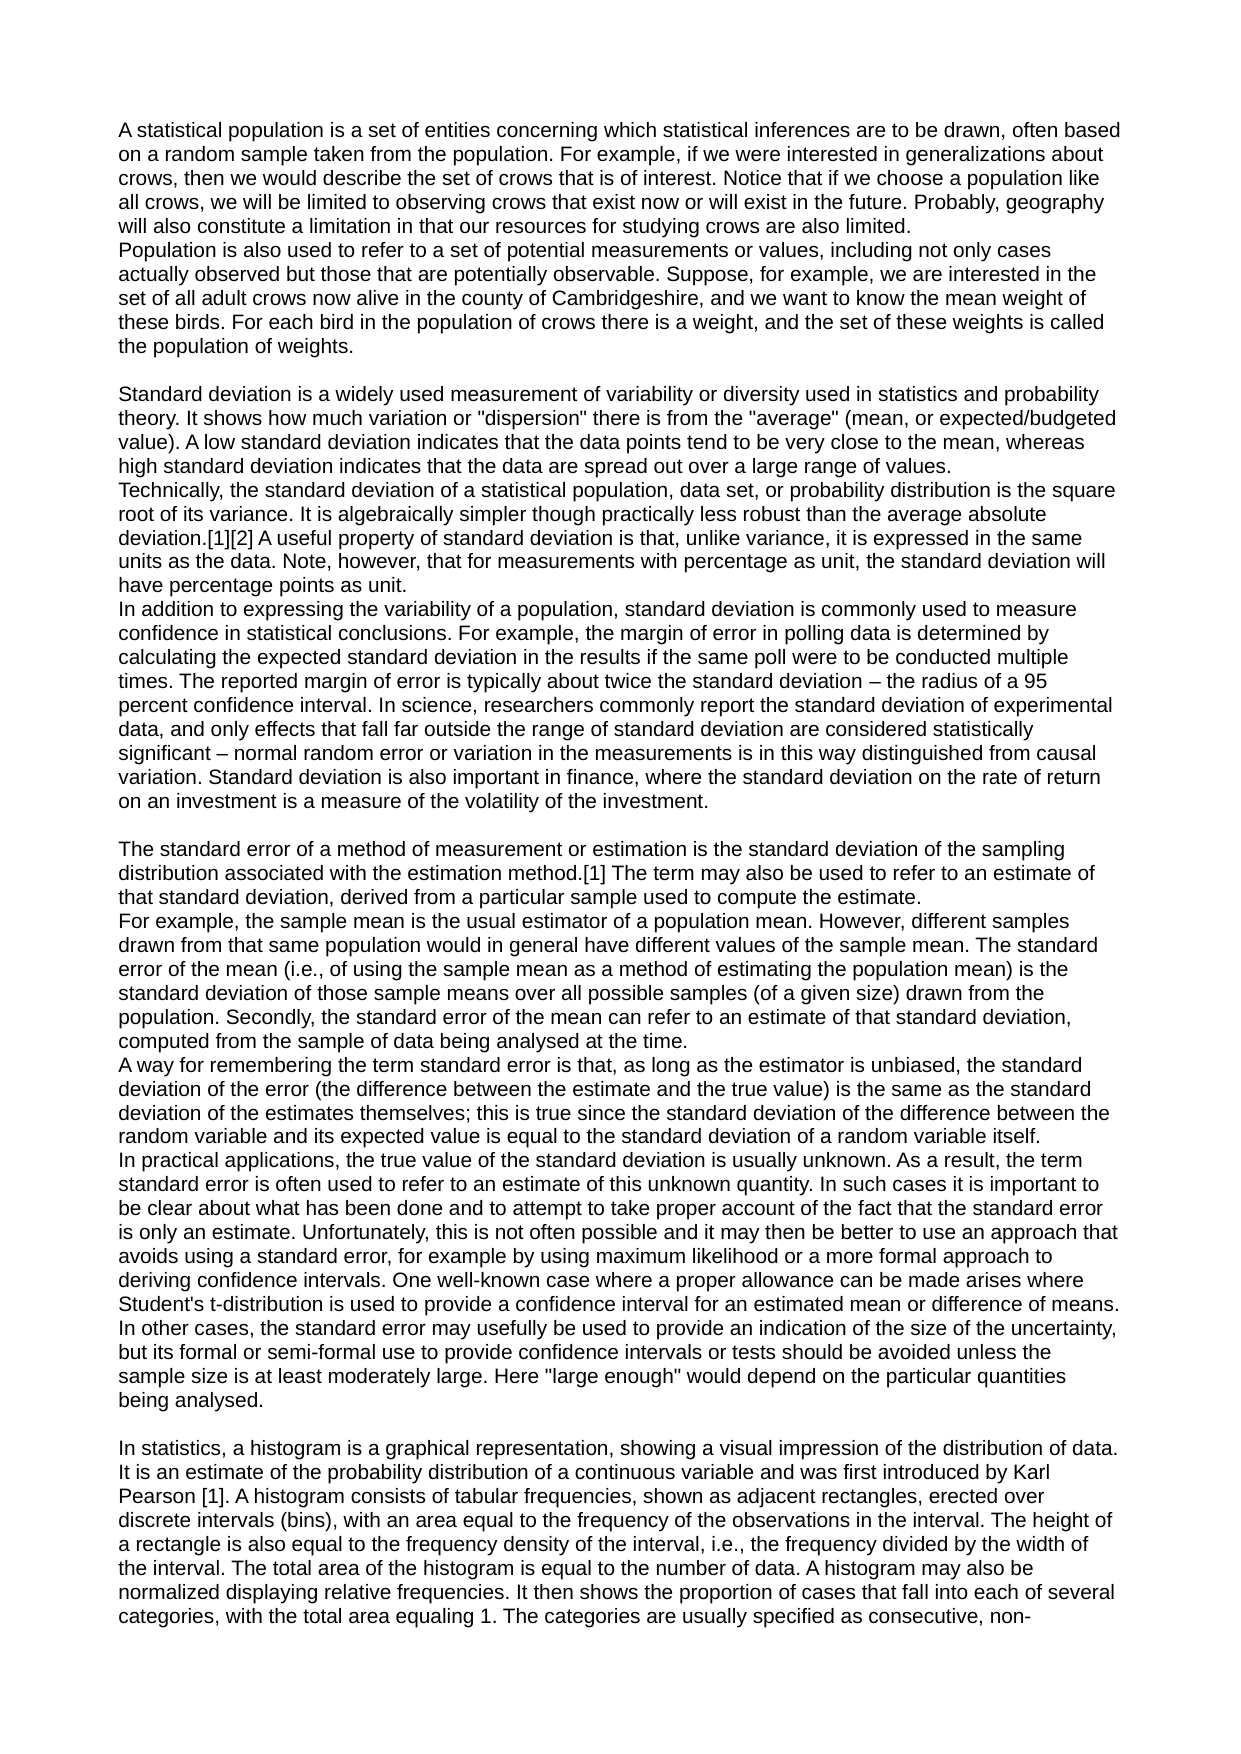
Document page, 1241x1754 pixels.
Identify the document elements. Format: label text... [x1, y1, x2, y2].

text Standard deviation is a widely used measurement of variability or diversity used in statistics and probability theory. It shows how much variation or "dispersion" there is from the "average" (mean, or expected/budgeted value). A low standard deviation indicates that the data points tend to be very close to the mean, whereas high standard deviation indicates that the data are spread out over a large range of values. [118, 382, 1122, 477]
text For example, the sample mean is the usual estimator of a population mean. However, different samples drawn from that same population would in general have different values of the sample mean. The standard error of the mean (i.e., of using the sample mean as a method of estimating the population mean) is the standard deviation of those sample means over all possible samples (of a given size) drawn from the population. Secondly, the standard error of the mean can refer to an estimate of that standard deviation, computed from the sample of data being analysed at the time. [118, 909, 1122, 1052]
text The standard error of a method of measurement or estimation is the standard deviation of the sampling distribution associated with the estimation method.[1] The term may also be used to refer to an estimate of that standard deviation, derived from a particular sample used to compute the estimate. [118, 837, 1122, 909]
text A statistical population is a set of entities concerning which statistical inferences are to be drawn, often based on a random sample taken from the population. For example, if we were interested in generalizations about crows, then we would describe the set of crows that is of interest. Notice that if we choose a population like all crows, we will be limited to observing crows that exist now or will exist in the future. Probably, geography will also constitute a limitation in that our resources for studying crows are also limited. [118, 118, 1122, 238]
text Technically, the standard deviation of a statistical population, data set, or probability distribution is the square root of its variance. It is algebraically simpler though practically less robust than the average absolute deviation.[1][2] A useful property of standard deviation is that, unlike variance, it is expressed in the same units as the data. Note, however, that for measurements with percentage as unit, the standard deviation will have percentage points as unit. [118, 477, 1122, 597]
text A way for remembering the term standard error is that, as long as the estimator is unbiased, the standard deviation of the error (the difference between the estimate and the true value) is the same as the standard deviation of the estimates themselves; this is true since the standard deviation of the difference between the random variable and its expected value is equal to the standard deviation of a random variable itself. [118, 1052, 1122, 1148]
text In addition to expressing the variability of a population, standard deviation is commonly used to measure confidence in statistical conclusions. For example, the margin of error in polling data is determined by calculating the expected standard deviation in the results if the same poll were to be conducted multiple times. The reported margin of error is typically about twice the standard deviation ­– the radius of a 95 percent confidence interval. In science, researchers commonly report the standard deviation of experimental data, and only effects that fall far outside the range of standard deviation are considered statistically significant – normal random error or variation in the measurements is in this way distinguished from causal variation. Standard deviation is also important in finance, where the standard deviation on the rate of return on an investment is a measure of the volatility of the investment. [118, 597, 1122, 813]
text In practical applications, the true value of the standard deviation is usually unknown. As a result, the term standard error is often used to refer to an estimate of this unknown quantity. In such cases it is important to be clear about what has been done and to attempt to take proper account of the fact that the standard error is only an estimate. Unfortunately, this is not often possible and it may then be better to use an approach that avoids using a standard error, for example by using maximum likelihood or a more formal approach to deriving confidence intervals. One well-known case where a proper allowance can be made arises where Student's t-distribution is used to provide a confidence interval for an estimated mean or difference of means. In other cases, the standard error may usefully be used to provide an indication of the size of the uncertainty, but its formal or semi-formal use to provide confidence intervals or tests should be avoided unless the sample size is at least moderately large. Here "large enough" would depend on the particular quantities being analysed. [118, 1148, 1122, 1412]
text In statistics, a histogram is a graphical representation, showing a visual impression of the distribution of data. It is an estimate of the probability distribution of a continuous variable and was first introduced by Karl Pearson [1]. A histogram consists of tabular frequencies, shown as adjacent rectangles, erected over discrete intervals (bins), with an area equal to the frequency of the observations in the interval. The height of a rectangle is also equal to the frequency density of the interval, i.e., the frequency divided by the width of the interval. The total area of the histogram is equal to the number of data. A histogram may also be normalized displaying relative frequencies. It then shows the proportion of cases that fall into each of several categories, with the total area equaling 1. The categories are usually specified as consecutive, non- [118, 1436, 1122, 1627]
text Population is also used to refer to a set of potential measurements or values, including not only cases actually observed but those that are potentially observable. Suppose, for example, we are interested in the set of all adult crows now alive in the county of Cambridgeshire, and we want to know the mean weight of these birds. For each bird in the population of crows there is a weight, and the set of these weights is called the population of weights. [118, 238, 1122, 358]
